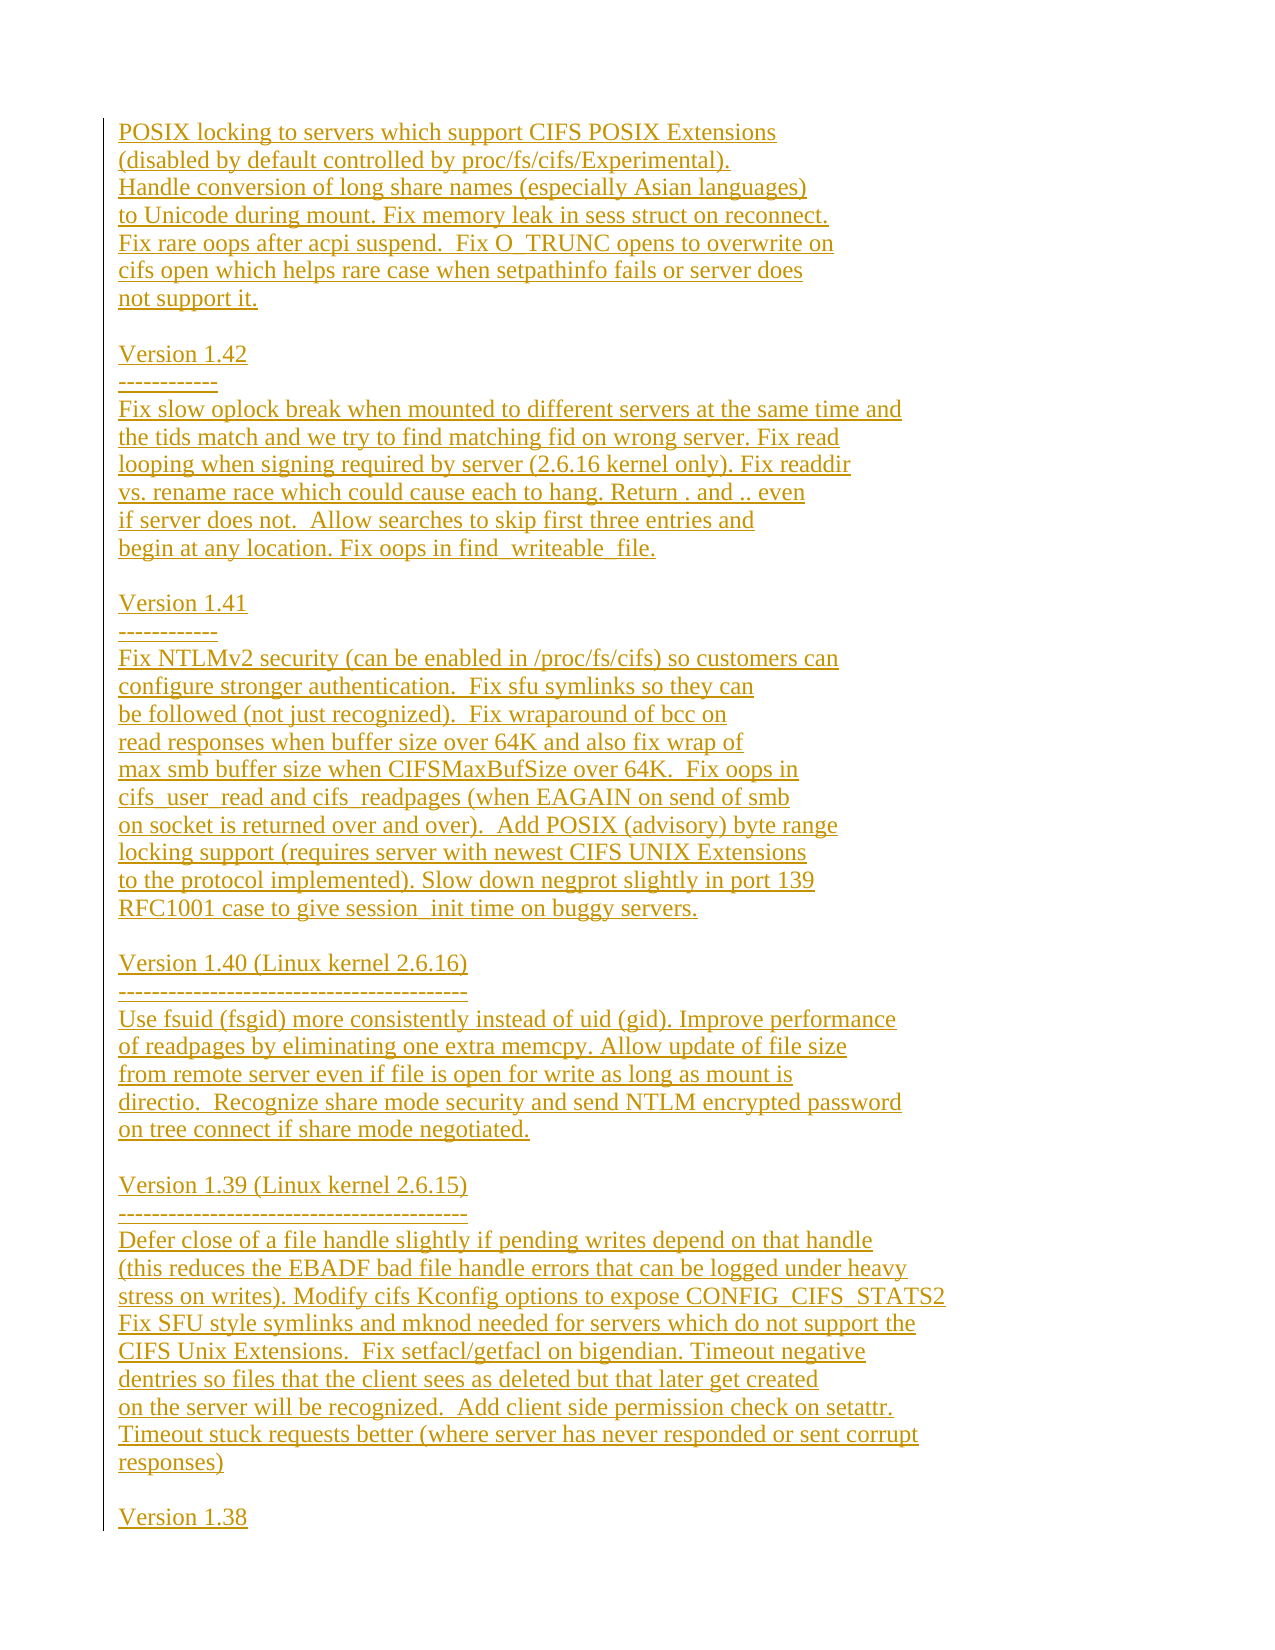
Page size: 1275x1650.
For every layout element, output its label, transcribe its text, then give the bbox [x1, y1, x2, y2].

text Version 1.42 [118, 340, 1157, 367]
text POSIX locking to servers which support CIFS POSIX Extensions [118, 118, 1157, 146]
text Timeout stuck requests better (where server has never responded or sent corrupt [118, 1420, 1157, 1448]
text dentries so files that the client sees as deleted but that later get created [118, 1365, 1157, 1393]
text on socket is returned over and over). Add POSIX (advisory) byte range [118, 811, 1157, 838]
text directio. Recognize share mode security and send NTLM encrypted password [118, 1088, 1157, 1116]
text to Unicode during mount. Fix memory leak in sess struct on reconnect. [118, 201, 1157, 229]
text cifs_user_read and cifs_readpages (when EAGAIN on send of smb [118, 783, 1157, 811]
text RFC1001 case to give session_init time on buggy servers. [118, 894, 1157, 922]
text if server does not. Allow searches to skip first three entries and [118, 506, 1157, 534]
text Version 1.41 [118, 589, 1157, 617]
text to the protocol implemented). Slow down negprot slightly in port 139 [118, 866, 1157, 894]
text Fix rare oops after acpi suspend. Fix O_TRUNC opens to overwrite on [118, 229, 1157, 257]
text vs. rename race which could cause each to hang. Return . and .. even [118, 478, 1157, 506]
text Defer close of a file handle slightly if pending writes depend on that handle [118, 1226, 1157, 1254]
text cifs open which helps rare case when setpathinfo fails or server does [118, 257, 1157, 284]
text max smb buffer size when CIFSMaxBufSize over 64K. Fix oops in [118, 755, 1157, 783]
text ------------------------------------------ [118, 1199, 1157, 1226]
text Fix NTLMv2 security (can be enabled in /proc/fs/cifs) so customers can [118, 644, 1157, 672]
text configure stronger authentication. Fix sfu symlinks so they can [118, 672, 1157, 700]
text CIFS Unix Extensions. Fix setfacl/getfacl on bigendian. Timeout negative [118, 1337, 1157, 1365]
text locking support (requires server with newest CIFS UNIX Extensions [118, 838, 1157, 866]
text Fix slow oplock break when mounted to different servers at the same time and [118, 395, 1157, 423]
text from remote server even if file is open for write as long as mount is [118, 1060, 1157, 1088]
text not support it. [118, 284, 1157, 312]
text Use fsuid (fsgid) more consistently instead of uid (gid). Improve performance [118, 1005, 1157, 1032]
text (this reduces the EBADF bad file handle errors that can be logged under heavy [118, 1254, 1157, 1282]
text ------------ [118, 367, 1157, 395]
text Fix SFU style symlinks and mknod needed for servers which do not support the [118, 1309, 1157, 1337]
text Version 1.38 [118, 1503, 1157, 1531]
text Version 1.39 (Linux kernel 2.6.15) [118, 1171, 1157, 1199]
text ------------ [118, 617, 1157, 644]
text ------------------------------------------ [118, 977, 1157, 1005]
text on tree connect if share mode negotiated. [118, 1116, 1157, 1143]
text (disabled by default controlled by proc/fs/cifs/Experimental). [118, 146, 1157, 173]
text read responses when buffer size over 64K and also fix wrap of [118, 728, 1157, 755]
text looping when signing required by server (2.6.16 kernel only). Fix readdir [118, 451, 1157, 478]
text on the server will be recognized. Add client side permission check on setattr. [118, 1393, 1157, 1420]
text the tids match and we try to find matching fid on wrong server. Fix read [118, 423, 1157, 451]
text of readpages by eliminating one extra memcpy. Allow update of file size [118, 1032, 1157, 1060]
text responses) [118, 1448, 1157, 1476]
text Handle conversion of long share names (especially Asian languages) [118, 173, 1157, 201]
text stress on writes). Modify cifs Kconfig options to expose CONFIG_CIFS_STATS2 [118, 1282, 1157, 1309]
text be followed (not just recognized). Fix wraparound of bcc on [118, 700, 1157, 728]
text Version 1.40 (Linux kernel 2.6.16) [118, 949, 1157, 977]
text begin at any location. Fix oops in find_writeable_file. [118, 534, 1157, 561]
